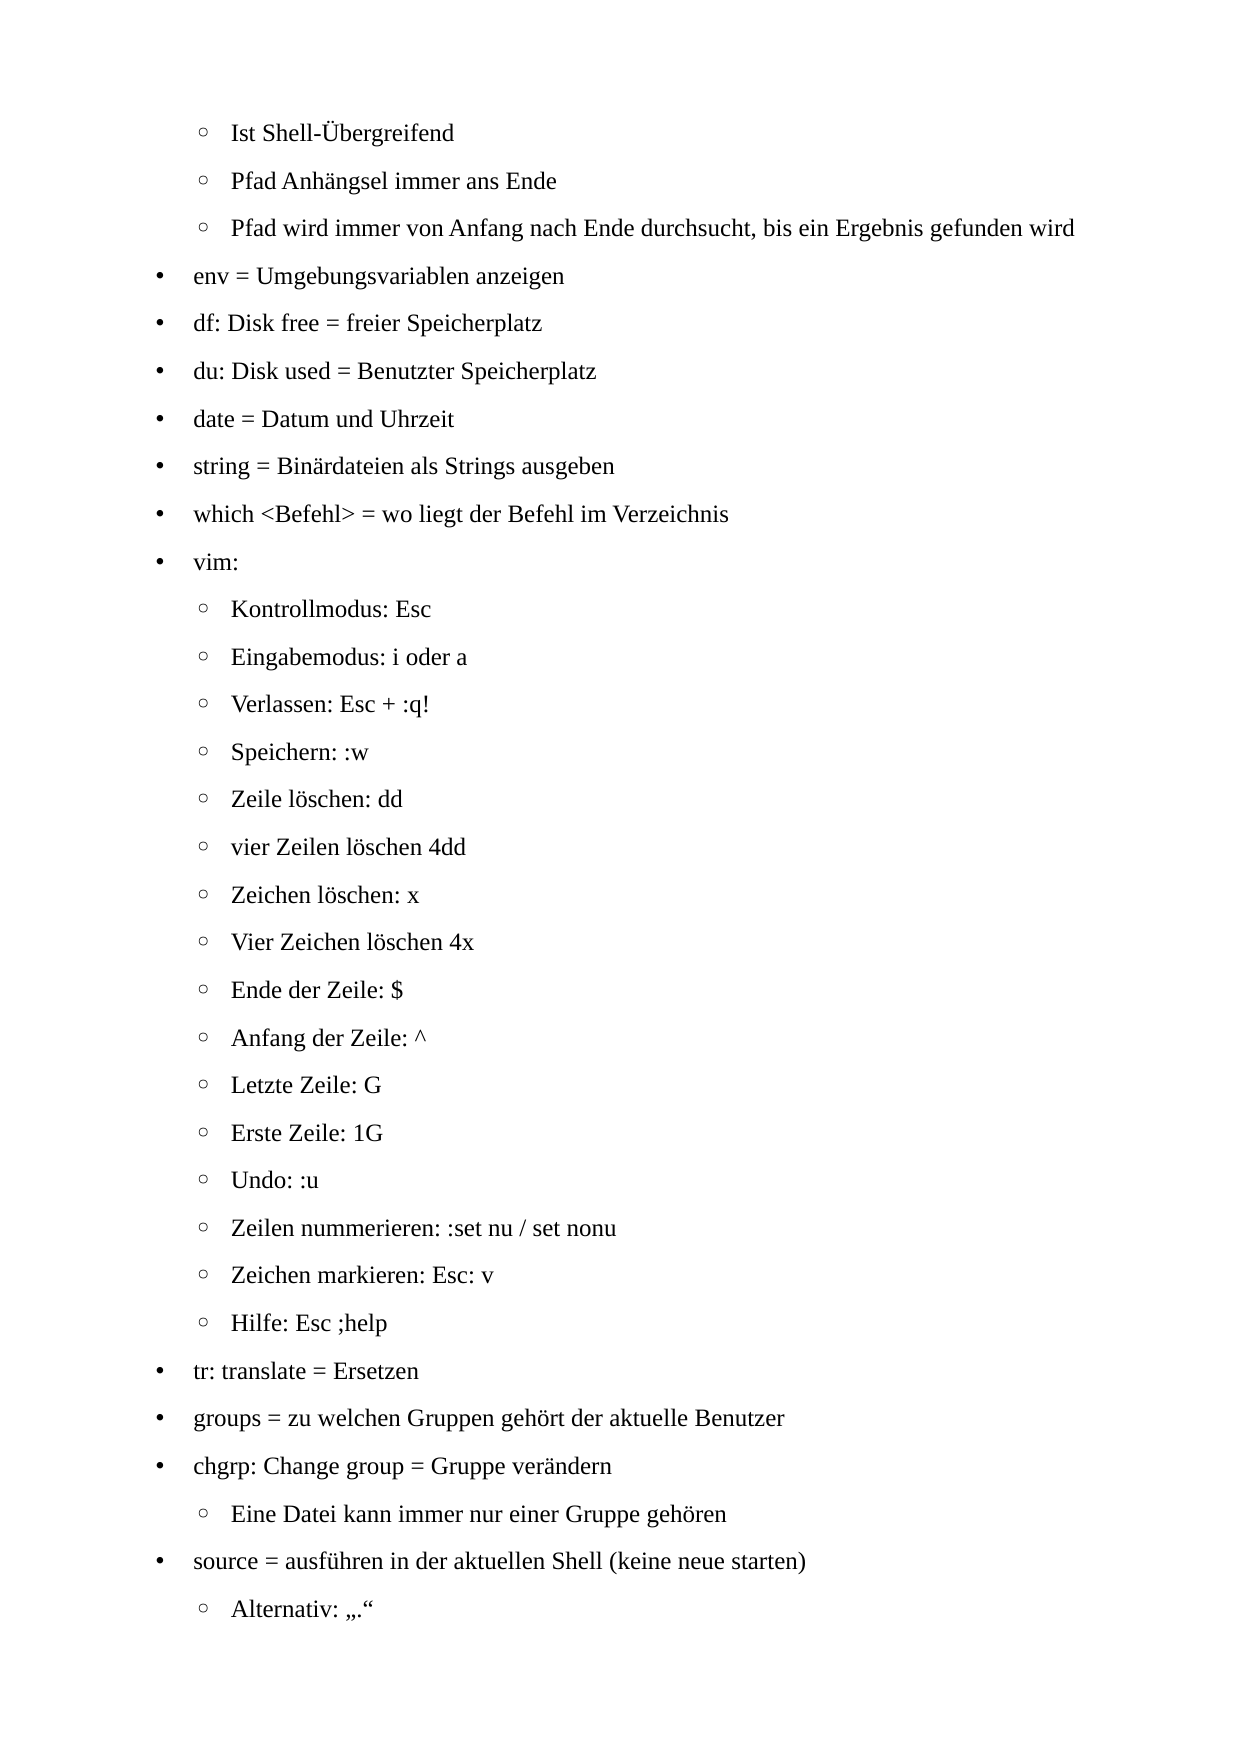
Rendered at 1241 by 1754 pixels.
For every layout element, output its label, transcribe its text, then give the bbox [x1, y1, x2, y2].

list Zeile löschen: dd [193, 784, 1122, 813]
list Zeichen löschen: x [193, 880, 1122, 908]
list vim: [156, 547, 1122, 575]
list Hilfe: Esc ;help [193, 1308, 1122, 1337]
list Eine Datei kann immer nur einer Gruppe gehören [193, 1499, 1122, 1527]
list Vier Zeichen löschen 4x [193, 927, 1122, 956]
list Alternativ: „.“ [193, 1594, 1122, 1623]
list Pfad Anhängsel immer ans Ende [193, 166, 1122, 194]
list string = Binärdateien als Strings ausgeben [156, 451, 1122, 480]
list vier Zeilen löschen 4dd [193, 832, 1122, 861]
list Zeichen markieren: Esc: v [193, 1261, 1122, 1289]
list date = Datum und Uhrzeit [156, 404, 1122, 432]
list Undo: :u [193, 1165, 1122, 1194]
list Speichern: :w [193, 737, 1122, 766]
list Erste Zeile: 1G [193, 1118, 1122, 1147]
list Pfad wird immer von Anfang nach Ende durchsucht, bis ein Ergebnis gefunden wird [193, 213, 1122, 242]
list Kontrollmodus: Esc [193, 594, 1122, 623]
list Ende der Zeile: $ [193, 975, 1122, 1004]
list Anfang der Zeile: ^ [193, 1023, 1122, 1051]
list Zeilen nummerieren: :set nu / set nonu [193, 1213, 1122, 1242]
list Ist Shell-Übergreifend [193, 118, 1122, 147]
list tr: translate = Ersetzen [156, 1356, 1122, 1384]
list chgrp: Change group = Gruppe verändern [156, 1451, 1122, 1480]
list Eingabemodus: i oder a [193, 642, 1122, 671]
list source = ausführen in der aktuellen Shell (keine neue starten) [156, 1546, 1122, 1575]
list groups = zu welchen Gruppen gehört der aktuelle Benutzer [156, 1403, 1122, 1432]
list Verlassen: Esc + :q! [193, 689, 1122, 718]
list env = Umgebungsvariablen anzeigen [156, 261, 1122, 290]
list du: Disk used = Benutzter Speicherplatz [156, 356, 1122, 385]
list which <Befehl> = wo liegt der Befehl im Verzeichnis [156, 499, 1122, 528]
list Letzte Zeile: G [193, 1070, 1122, 1099]
list df: Disk free = freier Speicherplatz [156, 308, 1122, 337]
